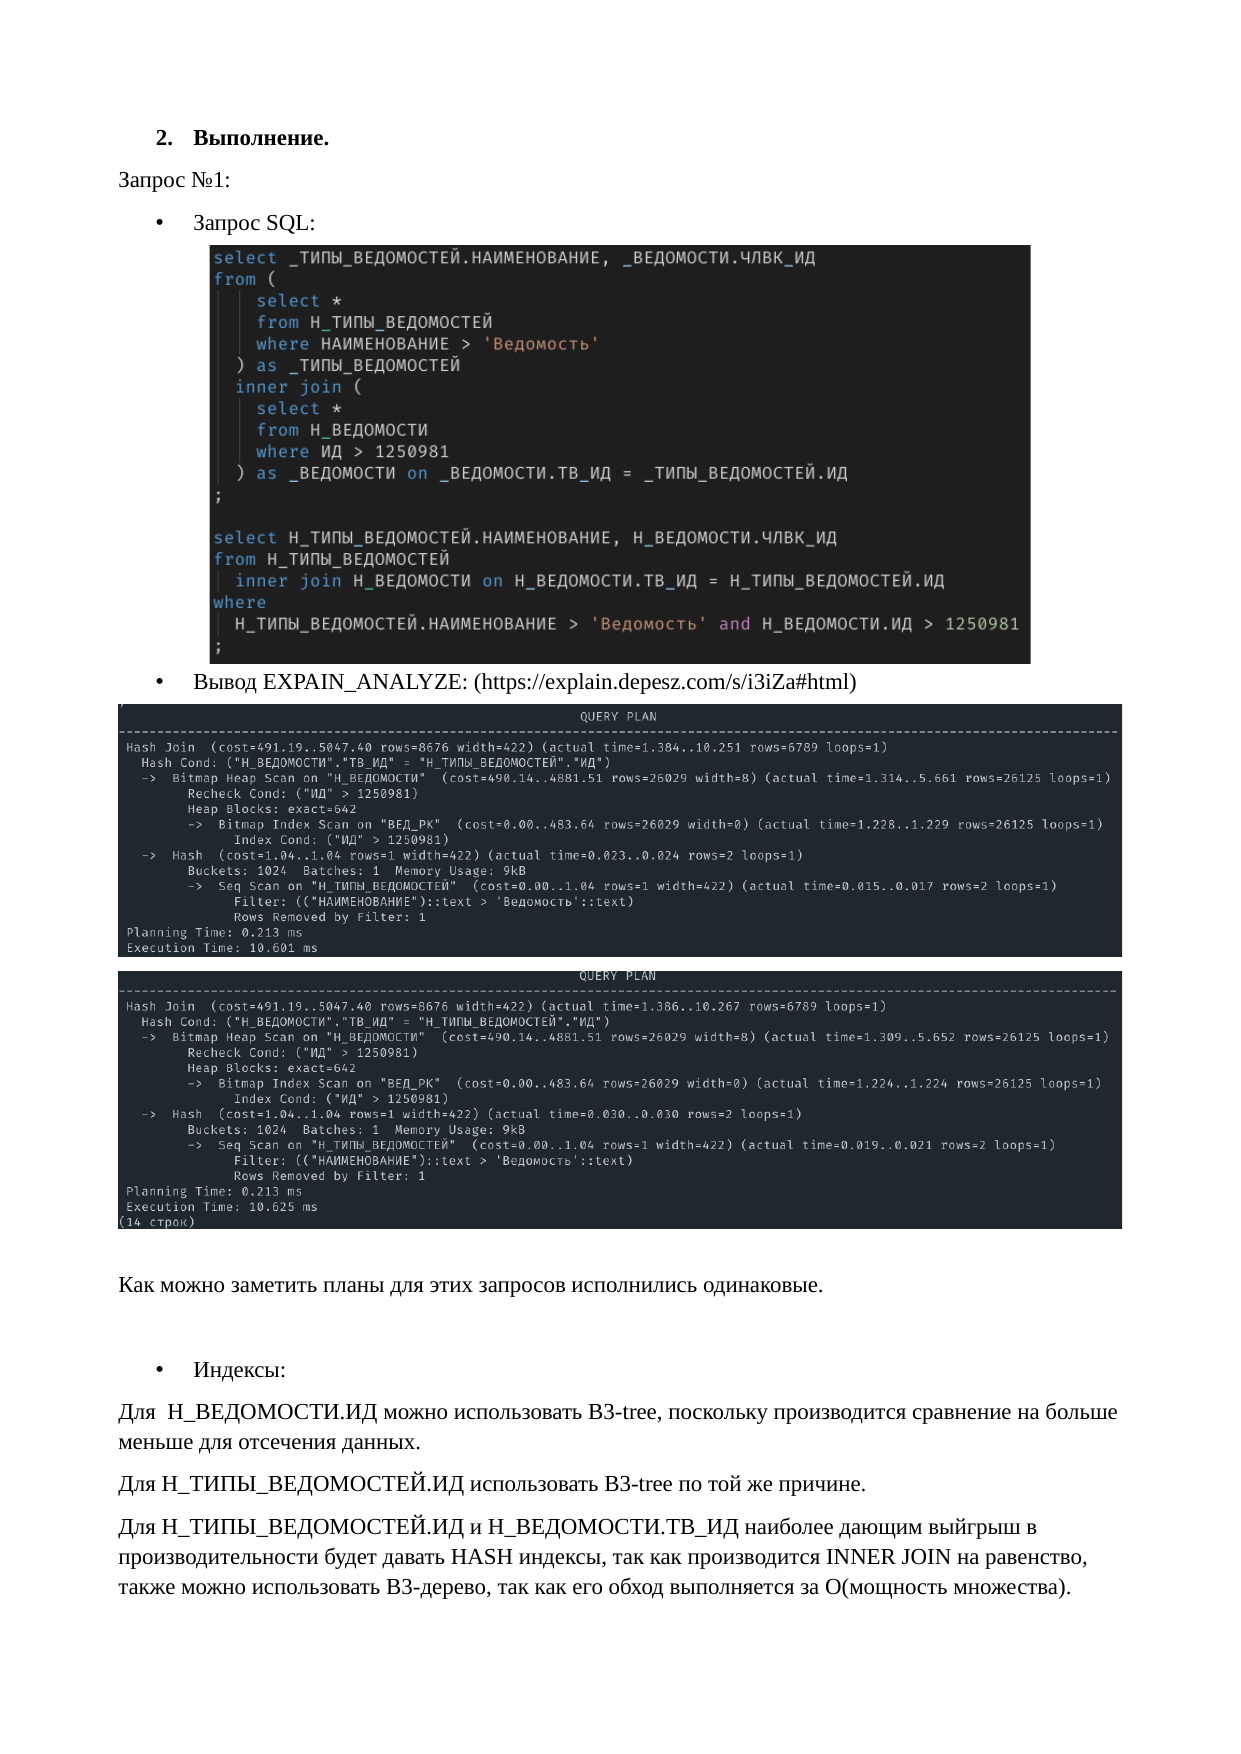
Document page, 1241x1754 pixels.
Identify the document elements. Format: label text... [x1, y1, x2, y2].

list Вывод EXPAIN_ANALYZE: (https://explain.depesz.com/s/i3iZa#html) [156, 251, 1122, 694]
text Запрос №1: [118, 166, 1122, 193]
picture [118, 704, 1123, 957]
text Для Н_ТИПЫ_ВЕДОМОСТЕЙ.ИД использовать B3-tree по той же причине. [118, 1470, 1122, 1497]
list Индексы: [156, 1356, 1122, 1382]
text Для Н_ТИПЫ_ВЕДОМОСТЕЙ.ИД и Н_ВЕДОМОСТИ.ТВ_ИД наиболее дающим выйгрыш в производительности будет давать HASH индексы, так как производится INNER JOIN на равенство, также можно использовать B3-дерево, так как его обход выполняется за O(мощность множества). [118, 1513, 1122, 1599]
list Выполнение. [156, 124, 1122, 151]
list Запрос SQL: [156, 209, 1122, 235]
picture [118, 971, 1123, 1229]
picture [209, 245, 1031, 664]
text Для Н_ВЕДОМОСТИ.ИД можно использовать B3-tree, поскольку производится сравнение на больше меньше для отсечения данных. [118, 1398, 1122, 1454]
text Как можно заметить планы для этих запросов исполнились одинаковые. [118, 1271, 1122, 1297]
